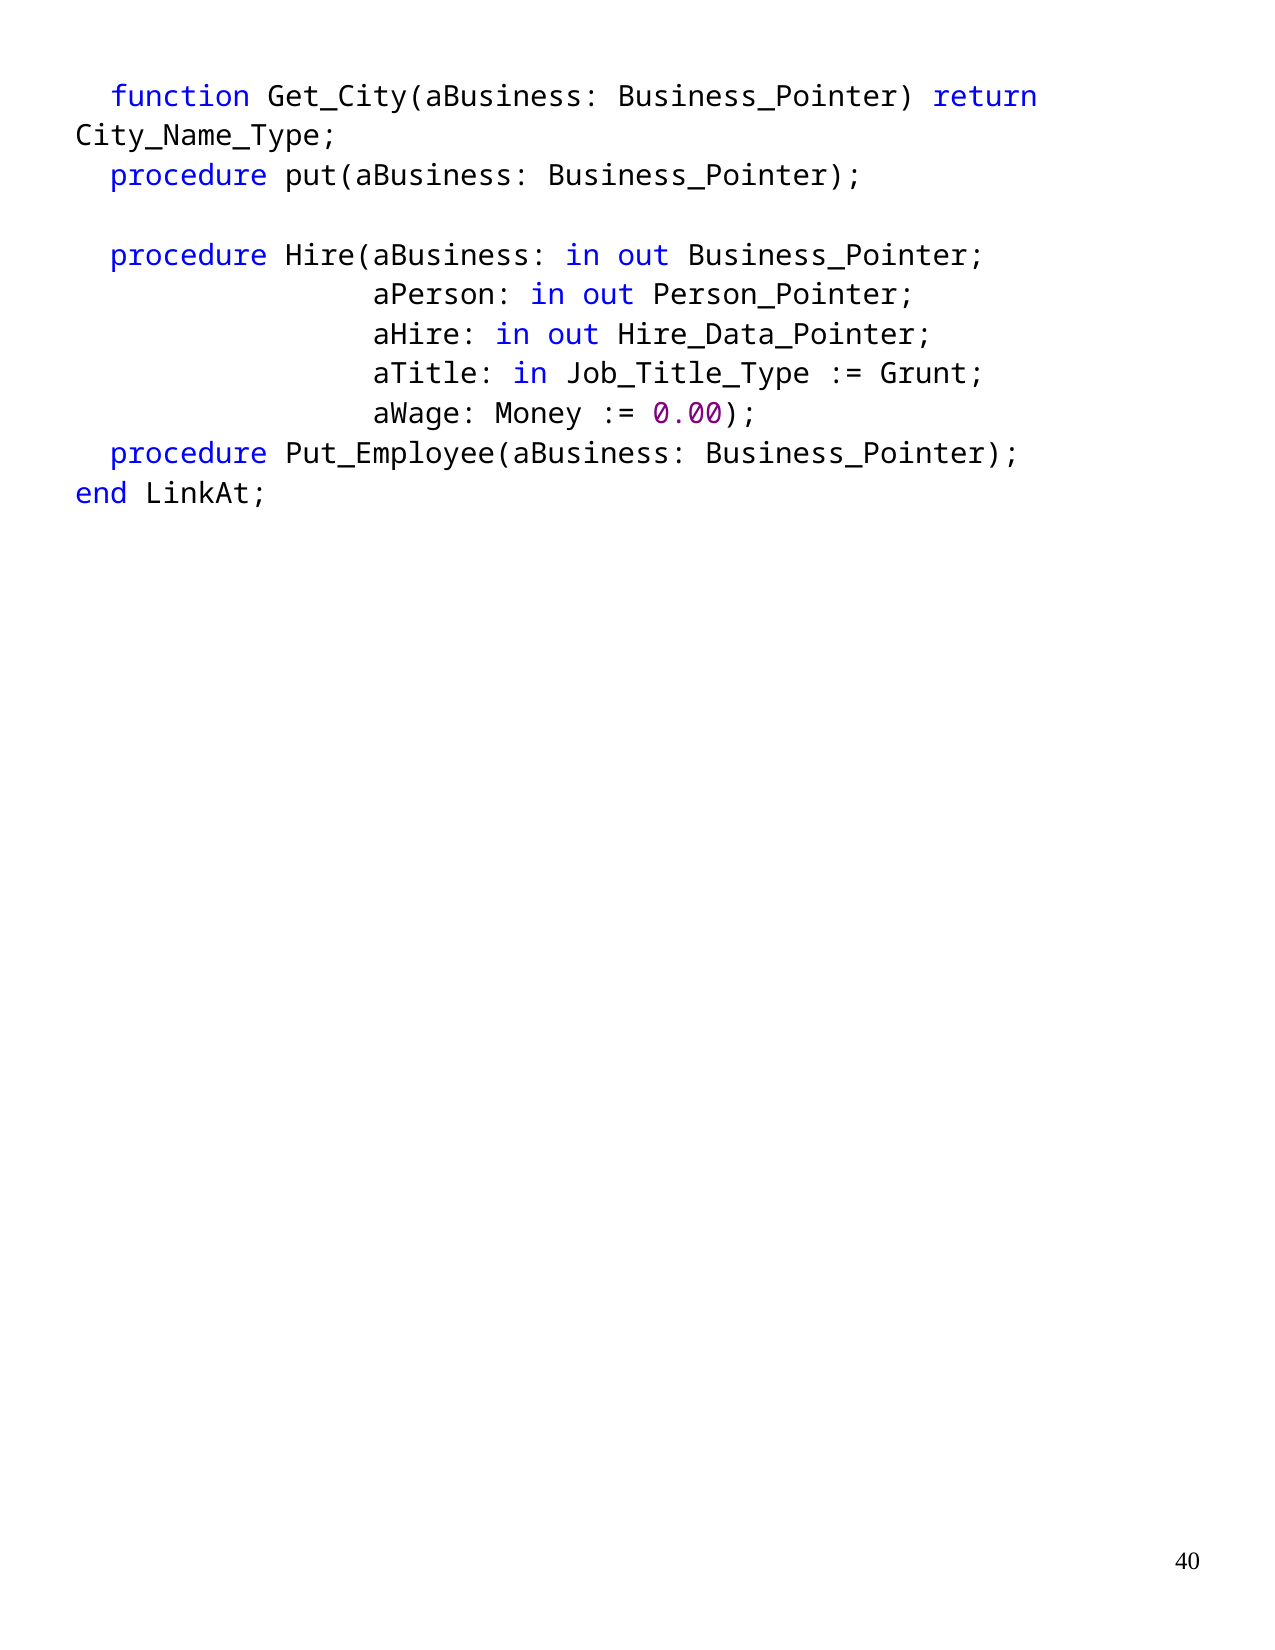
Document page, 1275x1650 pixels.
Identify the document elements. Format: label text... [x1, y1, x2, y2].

text procedure Hire(aBusiness: in out Business_Pointer; [75, 234, 1200, 273]
text end LinkAt; [75, 472, 1200, 512]
text aPerson: in out Person_Pointer; [75, 273, 1200, 313]
text aTitle: in Job_Title_Type := Grunt; [75, 353, 1200, 392]
text procedure put(aBusiness: Business_Pointer); [75, 154, 1200, 194]
text aWage: Money := 0.00); [75, 392, 1200, 432]
text function Get_City(aBusiness: Business_Pointer) return City_Name_Type; [75, 75, 1200, 154]
text procedure Put_Employee(aBusiness: Business_Pointer); [75, 432, 1200, 472]
text aHire: in out Hire_Data_Pointer; [75, 313, 1200, 353]
